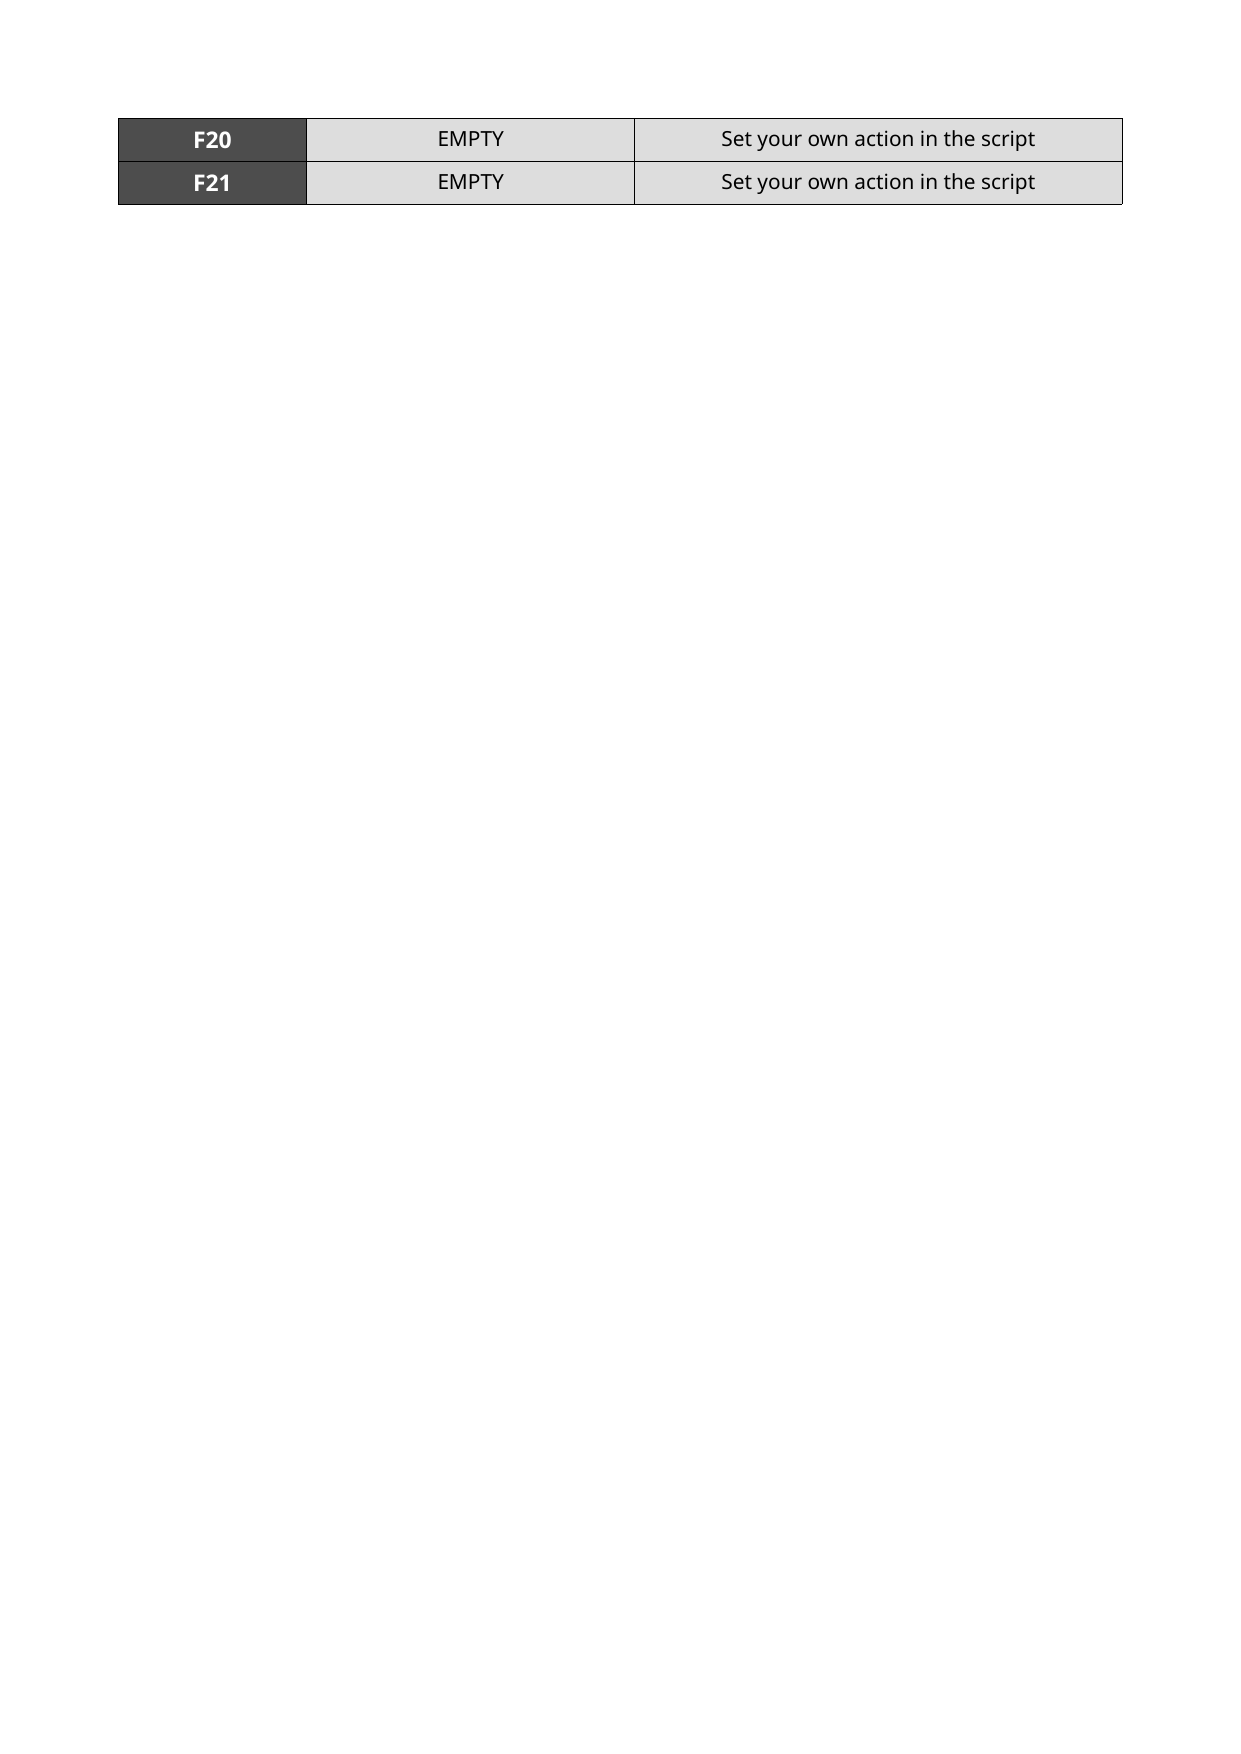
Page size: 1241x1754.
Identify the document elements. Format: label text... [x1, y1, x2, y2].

table_cell Set your own action in the script [635, 119, 1122, 161]
table_cell F21 [119, 162, 306, 204]
table_cell EMPTY [307, 119, 634, 161]
table_cell F20 [119, 119, 306, 161]
table_cell EMPTY [307, 162, 634, 204]
table_cell Set your own action in the script [635, 162, 1122, 204]
